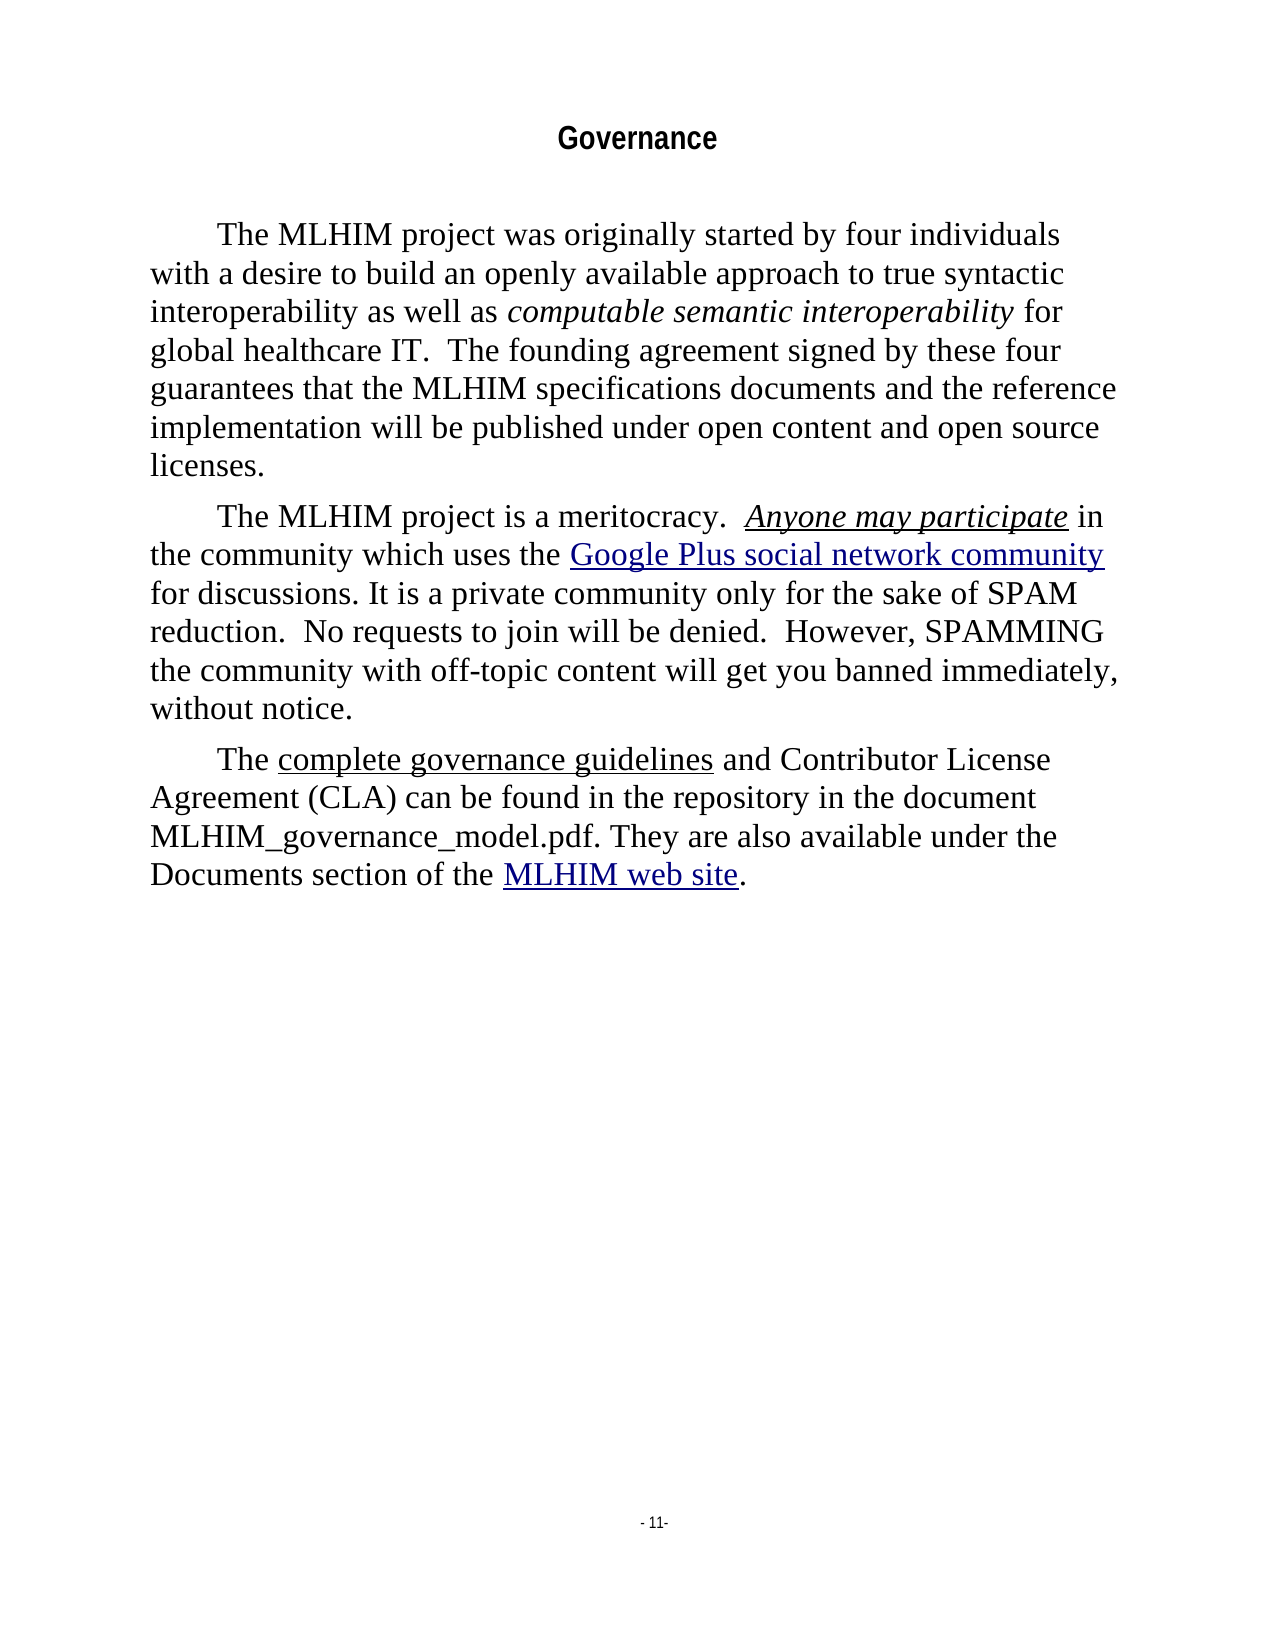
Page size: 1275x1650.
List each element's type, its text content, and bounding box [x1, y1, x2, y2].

text The MLHIM project is a meritocracy. Anyone may participate in the community which uses the Google Plus social network community for discussions. It is a private community only for the sake of SPAM reduction. No requests to join will be denied. However, SPAMMING the community with off-topic content will get you banned immediately, without notice. [150, 496, 1125, 727]
text The MLHIM project was originally started by four individuals with a desire to build an openly available approach to true syntactic interoperability as well as computable semantic interoperability for global healthcare IT. The founding agreement signed by these four guarantees that the MLHIM specifications documents and the reference implementation will be published under open content and open source licenses. [150, 214, 1125, 483]
text The complete governance guidelines and Contributor License Agreement (CLA) can be found in the repository in the document MLHIM_governance_model.pdf. They are also available under the Documents section of the MLHIM web site. [150, 739, 1125, 893]
